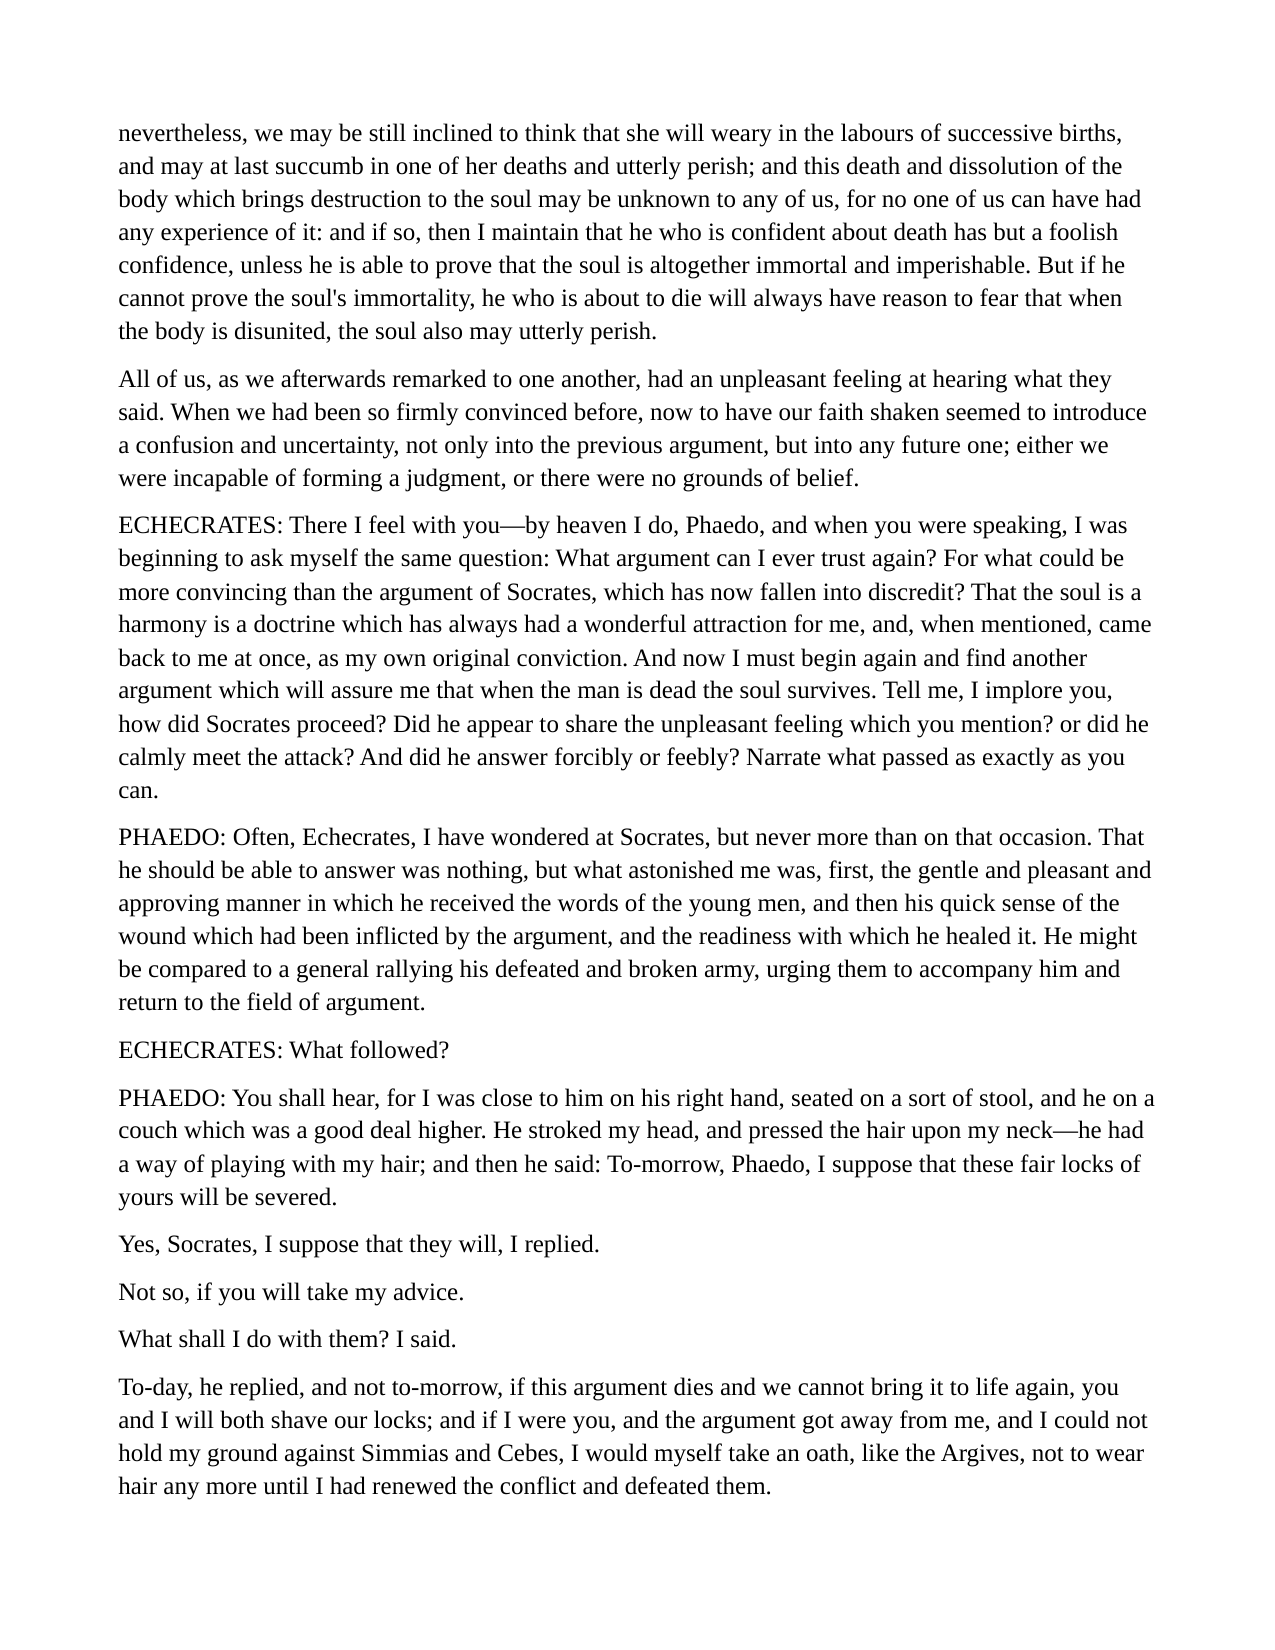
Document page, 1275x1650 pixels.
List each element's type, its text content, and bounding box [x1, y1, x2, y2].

text PHAEDO: You shall hear, for I was close to him on his right hand, seated on a sort of stool, and he on a couch which was a good deal higher. He stroked my head, and pressed the hair upon my neck—he had a way of playing with my hair; and then he said: To-morrow, Phaedo, I suppose that these fair locks of yours will be severed. [118, 1083, 1157, 1210]
text Yes, Socrates, I suppose that they will, I replied. [118, 1229, 1157, 1258]
text What shall I do with them? I said. [118, 1324, 1157, 1353]
text To-day, he replied, and not to-morrow, if this argument dies and we cannot bring it to life again, you and I will both shave our locks; and if I were you, and the argument got away from me, and I could not hold my ground against Simmias and Cebes, I would myself take an oath, like the Argives, not to wear hair any more until I had renewed the conflict and defeated them. [118, 1372, 1157, 1500]
text PHAEDO: Often, Echecrates, I have wondered at Socrates, but never more than on that occasion. That he should be able to answer was nothing, but what astonished me was, first, the gentle and pleasant and approving manner in which he received the words of the young men, and then his quick sense of the wound which had been inflicted by the argument, and the readiness with which he healed it. He might be compared to a general rallying his defeated and broken army, urging them to accompany him and return to the field of argument. [118, 822, 1157, 1016]
text ECHECRATES: There I feel with you—by heaven I do, Phaedo, and when you were speaking, I was beginning to ask myself the same question: What argument can I ever trust again? For what could be more convincing than the argument of Socrates, which has now fallen into discredit? That the soul is a harmony is a doctrine which has always had a wonderful attraction for me, and, when mentioned, came back to me at once, as my own original conviction. And now I must begin again and find another argument which will assure me that when the man is dead the soul survives. Tell me, I implore you, how did Socrates proceed? Did he appear to share the unpleasant feeling which you mention? or did he calmly meet the attack? And did he answer forcibly or feebly? Narrate what passed as exactly as you can. [118, 511, 1157, 803]
text Not so, if you will take my advice. [118, 1277, 1157, 1306]
text ECHECRATES: What followed? [118, 1035, 1157, 1064]
text All of us, as we afterwards remarked to one another, had an unpleasant feeling at hearing what they said. When we had been so firmly convinced before, now to have our faith shaken seemed to introduce a confusion and uncertainty, not only into the previous argument, but into any future one; either we were incapable of forming a judgment, or there were no grounds of belief. [118, 364, 1157, 492]
text nevertheless, we may be still inclined to think that she will weary in the labours of successive births, and may at last succumb in one of her deaths and utterly perish; and this death and dissolution of the body which brings destruction to the soul may be unknown to any of us, for no one of us can have had any experience of it: and if so, then I maintain that he who is confident about death has but a foolish confidence, unless he is able to prove that the soul is altogether immortal and imperishable. But if he cannot prove the soul's immortality, he who is about to die will always have reason to fear that when the body is disunited, the soul also may utterly perish. [118, 118, 1157, 345]
